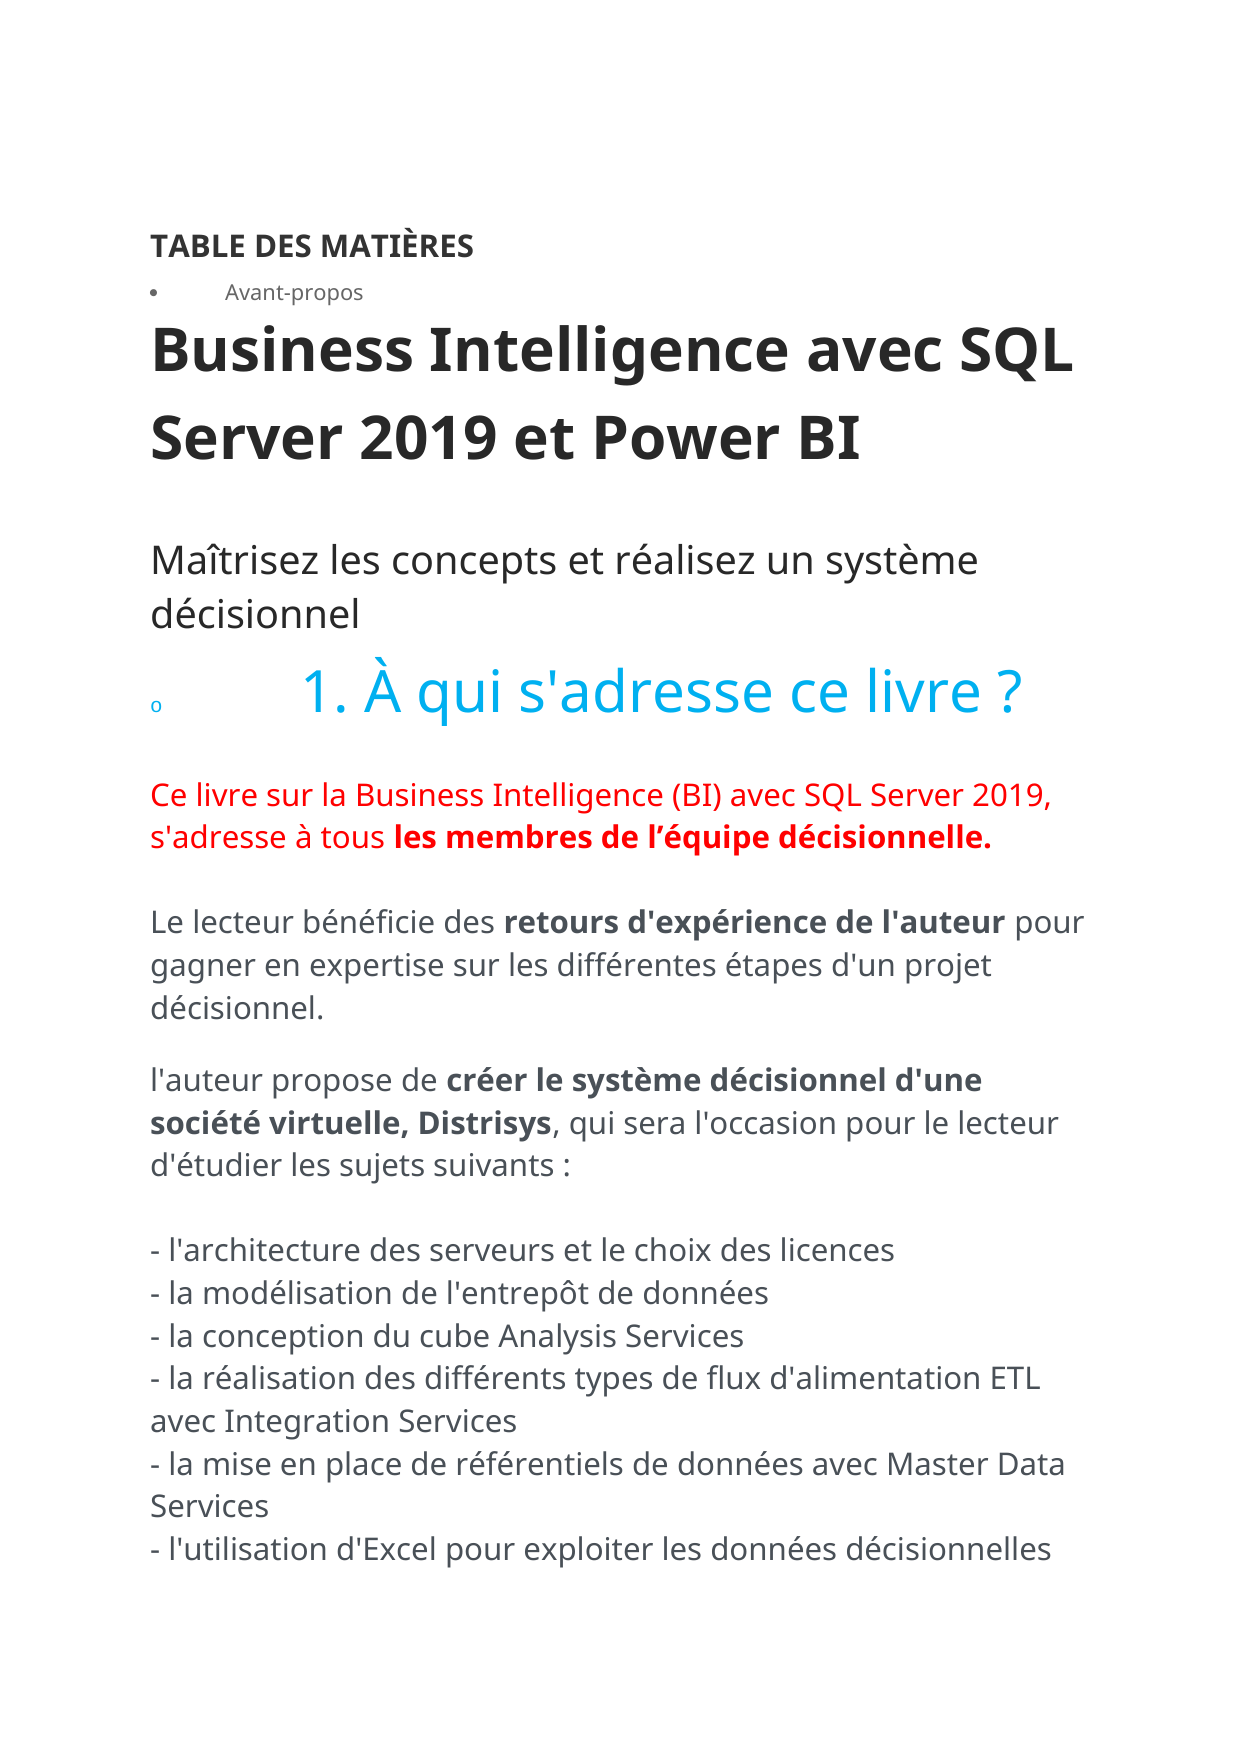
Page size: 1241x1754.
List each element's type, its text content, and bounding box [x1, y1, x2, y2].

list Avant-propos [150, 277, 1090, 307]
text l'auteur propose de créer le système décisionnel d'une société virtuelle, Distrisys, qui sera l'occasion pour le lecteur d'étudier les sujets suivants : - l'architecture des serveurs et le choix des licences - la modélisation de l'entrepôt de données - la conception du cube Analysis Services - la réalisation des différents types de flux d'alimentation ETL avec Integration Services - la mise en place de référentiels de données avec Master Data Services - l'utilisation d'Excel pour exploiter les données décisionnelles [150, 1058, 1090, 1569]
subtitle Business Intelligence avec SQL Server 2019 et Power BI [150, 307, 1090, 477]
text Le lecteur bénéficie des retours d'expérience de l'auteur pour gagner en expertise sur les différentes étapes d'un projet décisionnel. [150, 900, 1090, 1028]
subtitle Maîtrisez les concepts et réalisez un système décisionnel [150, 532, 1090, 640]
text Ce livre sur la Business Intelligence (BI) avec SQL Server 2019, s'adresse à tous les membres de l’équipe décisionnelle. [150, 773, 1090, 858]
subtitle TABLE DES MATIÈRES [150, 224, 1090, 266]
list 1. À qui s'adresse ce livre ? [150, 651, 1090, 730]
